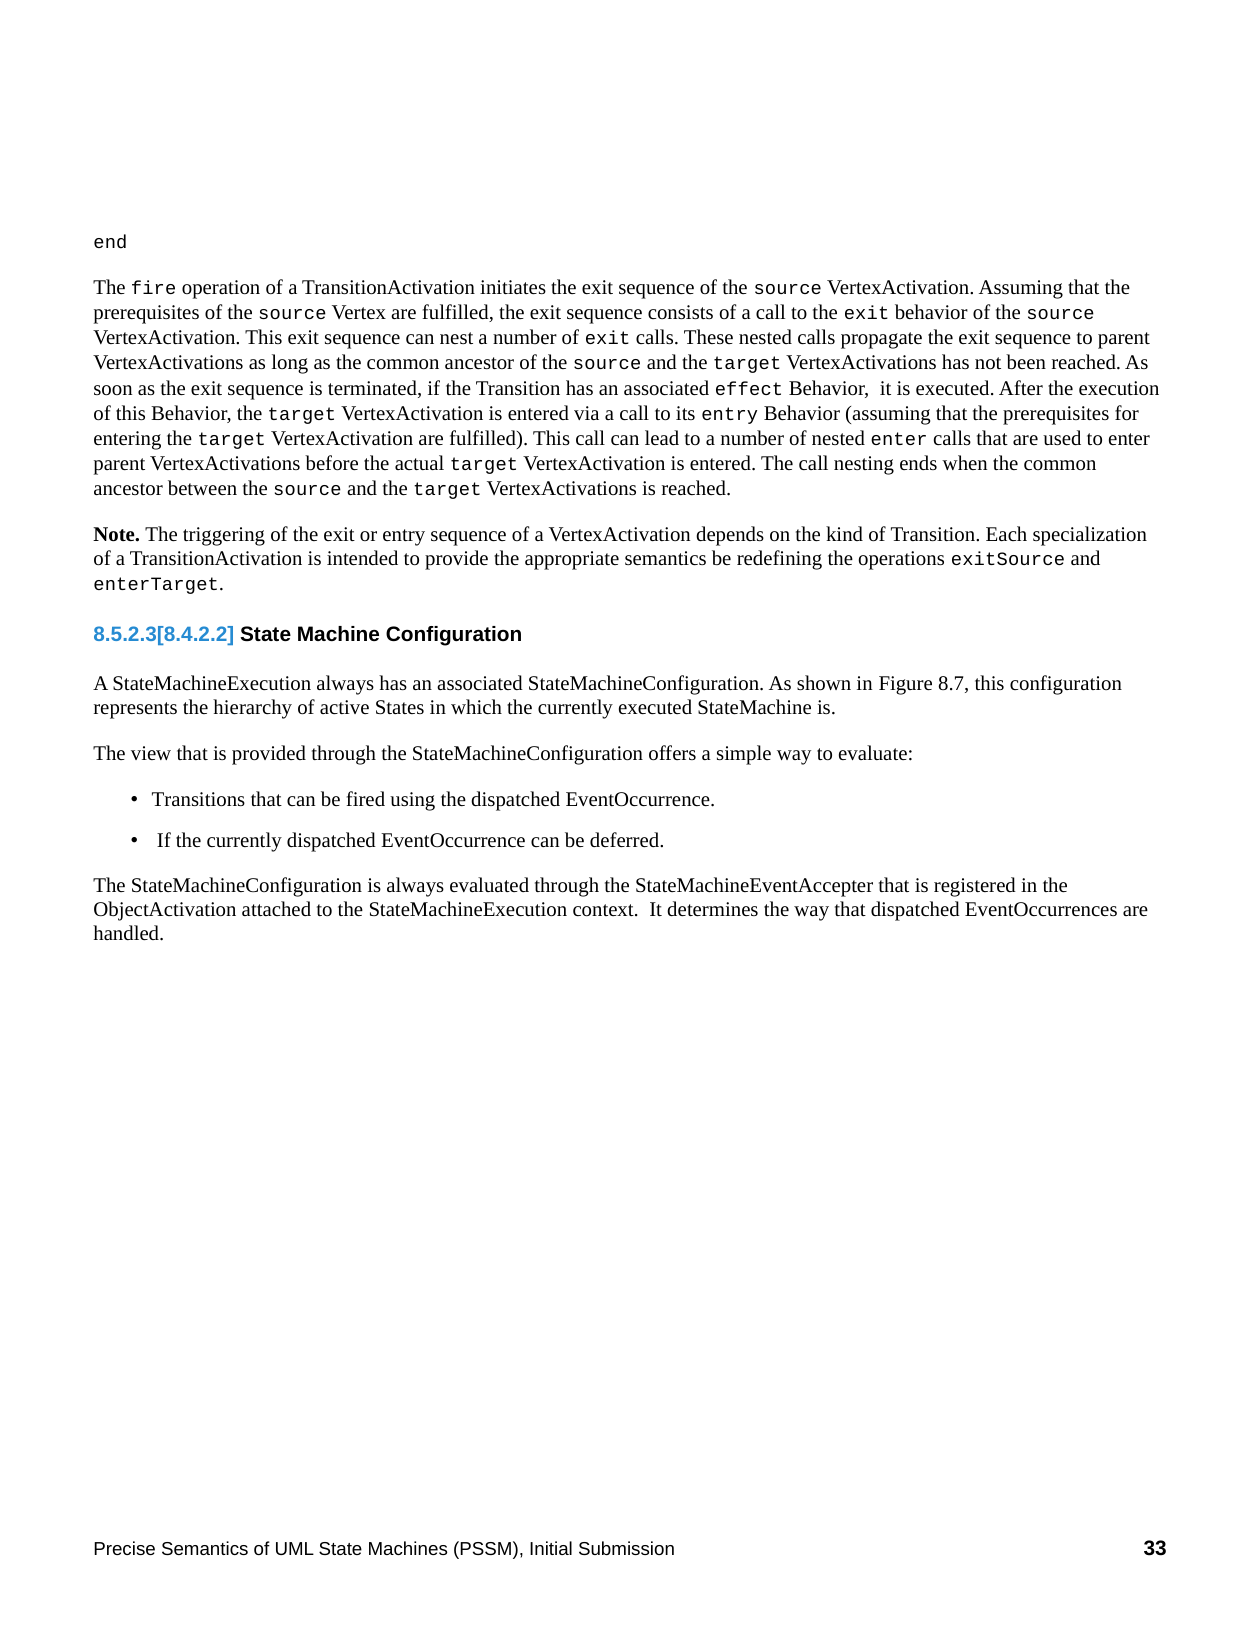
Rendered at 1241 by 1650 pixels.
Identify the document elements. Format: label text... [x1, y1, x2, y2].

text end [93, 231, 1164, 254]
text The view that is provided through the StateMachineConfiguration offers a simple way to evaluate: [93, 740, 1164, 764]
text The fire operation of a TransitionActivation initiates the exit sequence of the source VertexActivation. Assuming that the prerequisites of the source Vertex are fulfilled, the exit sequence consists of a call to the exit behavior of the source VertexActivation. This exit sequence can nest a number of exit calls. These nested calls propagate the exit sequence to parent VertexActivations as long as the common ancestor of the source and the target VertexActivations has not been reached. As soon as the exit sequence is terminated, if the Transition has an associated effect Behavior, it is executed. After the execution of this Behavior, the target VertexActivation is entered via a call to its entry Behavior (assuming that the prerequisites for entering the target VertexActivation are fulfilled). This call can lead to a number of nested enter calls that are used to enter parent VertexActivations before the actual target VertexActivation is entered. The call nesting ends when the common ancestor between the source and the target VertexActivations is reached. [93, 275, 1164, 501]
text The StateMachineConfiguration is always evaluated through the StateMachineEventAccepter that is registered in the ObjectActivation attached to the StateMachineExecution context. It determines the way that dispatched EventOccurrences are handled. [93, 873, 1164, 945]
text A StateMachineExecution always has an associated StateMachineConfiguration. As shown in Figure 8.7, this configuration represents the hierarchy of active States in which the currently executed StateMachine is. [93, 671, 1164, 719]
text Note. The triggering of the exit or entry sequence of a VertexActivation depends on the kind of Transition. Each specialization of a TransitionActivation is intended to provide the appropriate semantics be redefining the operations exitSource and enterTarget. [93, 522, 1164, 596]
subtitle State Machine Configuration [93, 621, 1164, 646]
list Transitions that can be fired using the dispatched EventOccurrence. [131, 786, 1164, 811]
list If the currently dispatched EventOccurrence can be deferred. [131, 827, 1164, 852]
